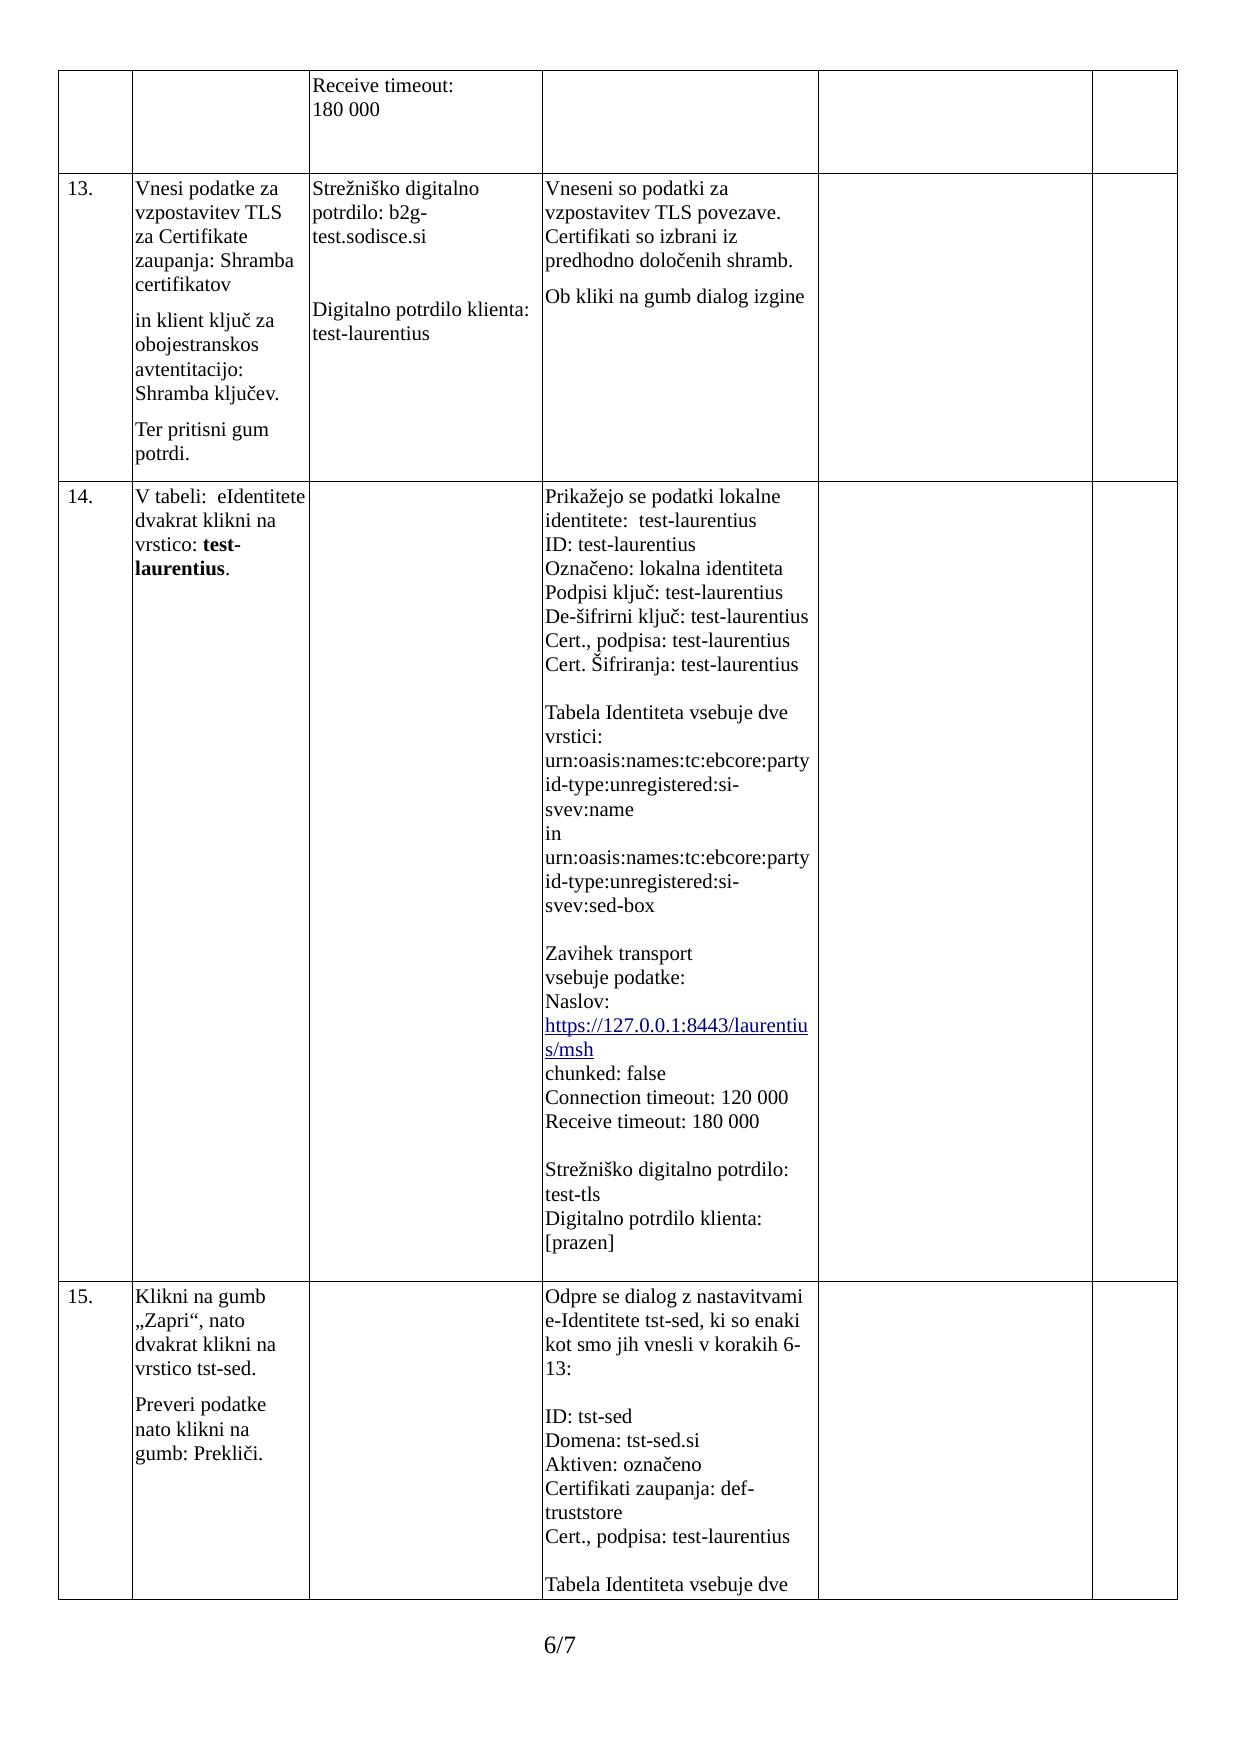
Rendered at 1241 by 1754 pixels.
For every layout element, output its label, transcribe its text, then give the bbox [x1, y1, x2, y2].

table_cell V tabeli: eIdentitete dvakrat klikni na vrstico: test-laurentius. [133, 482, 309, 1281]
table_cell [1093, 174, 1177, 481]
table_cell [543, 71, 818, 172]
table_cell Odpre se dialog z nastavitvami e-Identitete tst-sed, ki so enaki kot smo jih vnesli v korakih 6-13: ID: tst-sed Domena: tst-sed.si Aktiven: označeno Certifikati zaupanja: def-truststore Cert., podpisa: test-laurentius Tabela Identiteta vsebuje dve [543, 1282, 818, 1599]
table_cell Strežniško digitalno potrdilo: b2g-test.sodisce.si Digitalno potrdilo klienta: test-laurentius [310, 174, 542, 481]
table_cell [819, 71, 1092, 172]
table_cell [819, 1282, 1092, 1599]
table_cell [59, 1282, 132, 1599]
table_cell [819, 482, 1092, 1281]
table_cell [59, 482, 132, 1281]
table_cell Receive timeout: 180 000 [310, 71, 542, 172]
table_cell [310, 1282, 542, 1599]
table_cell [1093, 71, 1177, 172]
table_cell Klikni na gumb „Zapri“, nato dvakrat klikni na vrstico tst-sed. Preveri podatke nato klikni na gumb: Prekliči. [133, 1282, 309, 1599]
table_cell [819, 174, 1092, 481]
table_cell [59, 174, 132, 481]
table_cell [59, 71, 132, 172]
table_cell Vnesi podatke za vzpostavitev TLS za Certifikate zaupanja: Shramba certifikatov in klient ključ za obojestranskos avtentitacijo: Shramba ključev. Ter pritisni gum potrdi. [133, 174, 309, 481]
table_cell [1093, 482, 1177, 1281]
table_cell Vneseni so podatki za vzpostavitev TLS povezave. Certifikati so izbrani iz predhodno določenih shramb. Ob kliki na gumb dialog izgine [543, 174, 818, 481]
table_cell Prikažejo se podatki lokalne identitete: test-laurentius ID: test-laurentius Označeno: lokalna identiteta Podpisi ključ: test-laurentius De-šifrirni ključ: test-laurentius Cert., podpisa: test-laurentius Cert. Šifriranja: test-laurentius Tabela Identiteta vsebuje dve vrstici: urn:oasis:names:tc:ebcore:partyid-type:unregistered:si-svev:name in urn:oasis:names:tc:ebcore:partyid-type:unregistered:si-svev:sed-box Zavihek transport vsebuje podatke: Naslov: https://127.0.0.1:8443/laurentius/msh chunked: false Connection timeout: 120 000 Receive timeout: 180 000 Strežniško digitalno potrdilo: test-tls Digitalno potrdilo klienta: [prazen] [543, 482, 818, 1281]
table_cell [133, 71, 309, 172]
table_cell [310, 482, 542, 1281]
table_cell [1093, 1282, 1177, 1599]
